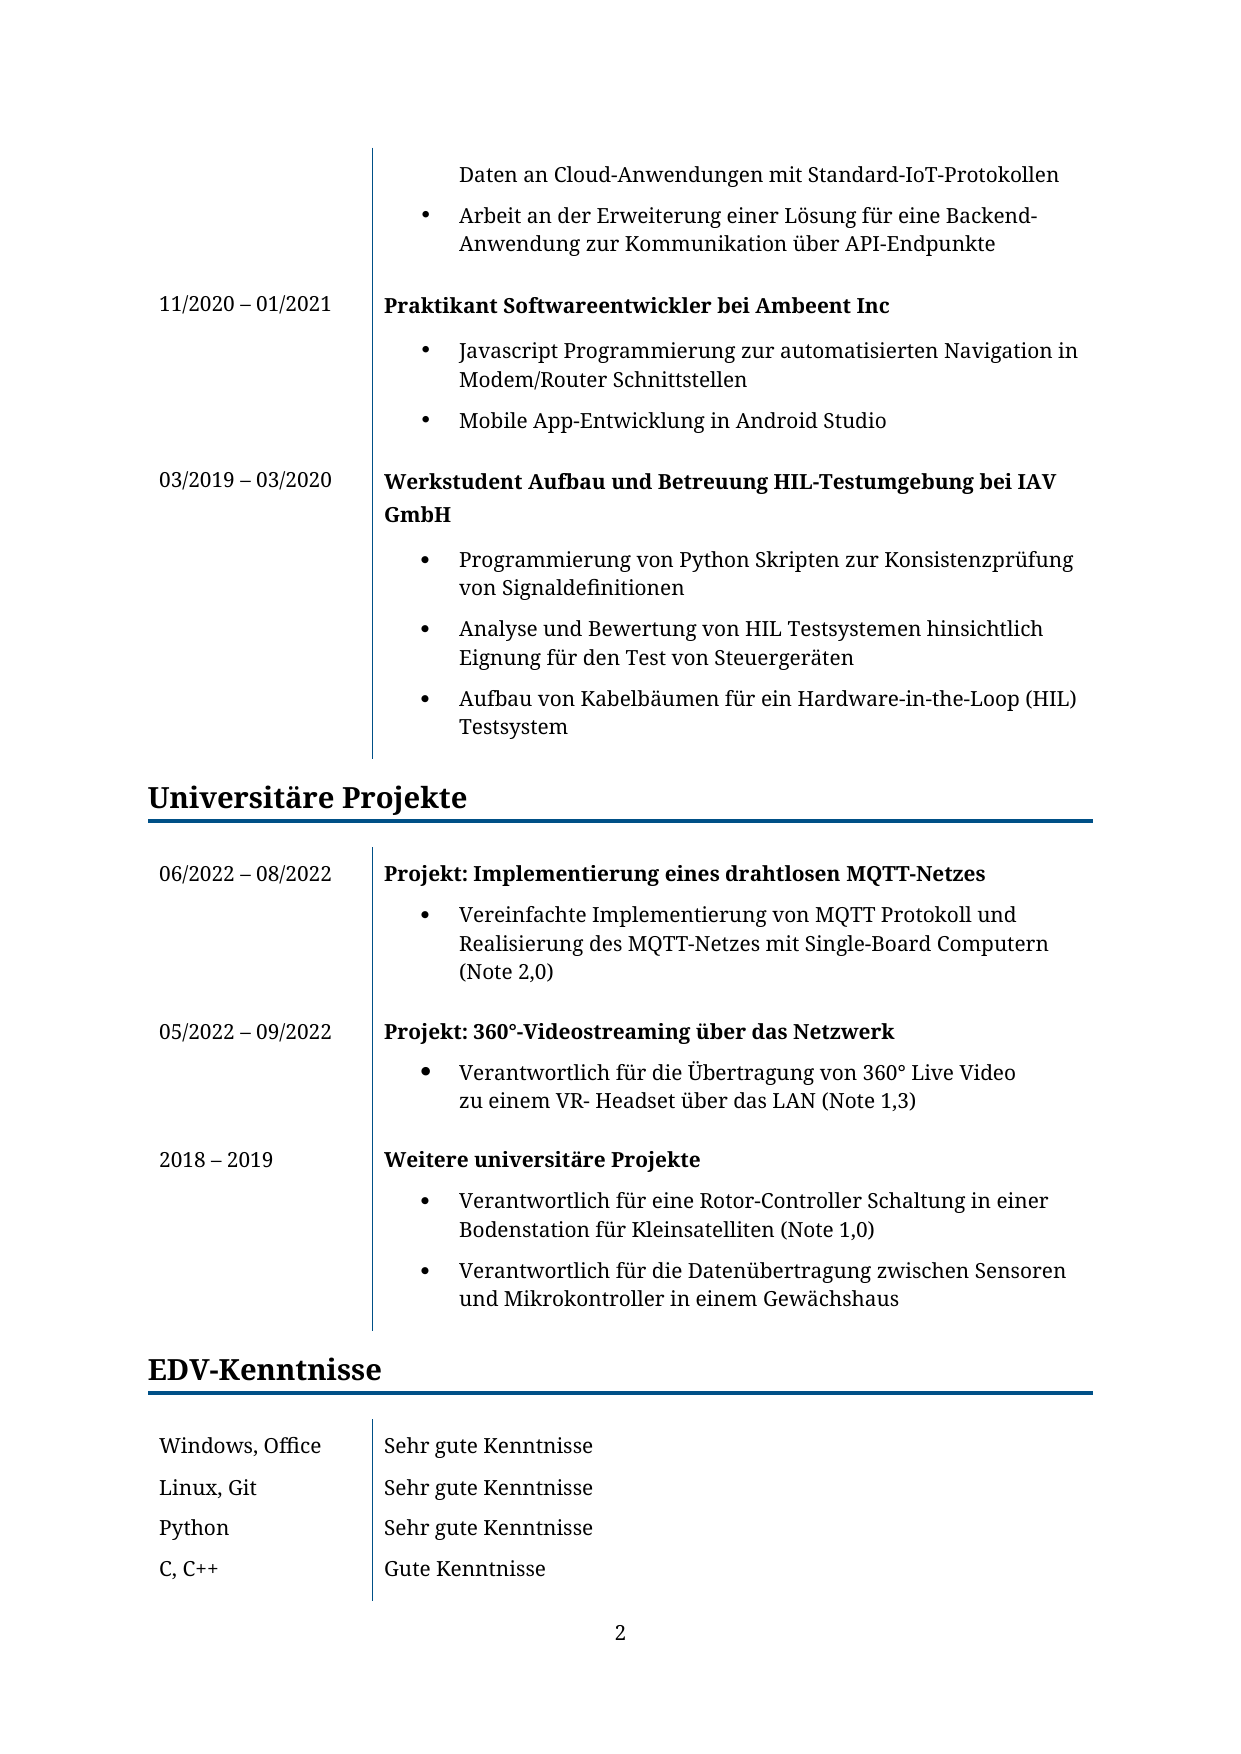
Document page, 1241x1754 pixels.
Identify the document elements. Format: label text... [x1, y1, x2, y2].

table_cell 11/2020 – 01/2021 [148, 276, 372, 453]
table_header 06/2022 – 08/2022 [148, 847, 372, 1004]
subtitle Universitäre Projekte [148, 777, 1093, 819]
table_header [148, 148, 372, 276]
table_cell Werkstudent Aufbau und Betreuung HIL-Testumgebung bei IAV GmbH Programmierung von Python Skripten zur Konsistenzprüfung von Signaldefinitionen Analyse und Bewertung von HIL Testsystemen hinsichtlich Eignung für den Test von Steuergeräten Aufbau von Kabelbäumen für ein Hardware-in-the-Loop (HIL) Testsystem [373, 453, 1092, 759]
table_header Windows, Office Linux, Git Python C, C++ [148, 1419, 372, 1601]
table_cell 2018 – 2019 [148, 1133, 372, 1331]
table_header Sehr gute Kenntnisse Sehr gute Kenntnisse Sehr gute Kenntnisse Gute Kenntnisse [373, 1419, 1092, 1601]
table_cell Projekt: 360°-Videostreaming über das Netzwerk Verantwortlich für die Übertragung von 360° Live Video zu einem VR- Headset über das LAN (Note 1,3) [373, 1004, 1092, 1133]
table_cell Praktikant Softwareentwickler bei Ambeent Inc Javascript Programmierung zur automatisierten Navigation in Modem/Router Schnittstellen Mobile App-Entwicklung in Android Studio [373, 276, 1092, 453]
table_cell Weitere universitäre Projekte Verantwortlich für eine Rotor-Controller Schaltung in einer Bodenstation für Kleinsatelliten (Note 1,0) Verantwortlich für die Datenübertragung zwischen Sensoren und Mikrokontroller in einem Gewächshaus [373, 1133, 1092, 1331]
subtitle EDV-Kenntnisse [148, 1349, 1093, 1391]
table_cell 03/2019 – 03/2020 [148, 453, 372, 759]
table_cell 05/2022 – 09/2022 [148, 1004, 372, 1133]
table_header Projekt: Implementierung eines drahtlosen MQTT-Netzes Vereinfachte Implementierung von MQTT Protokoll und Realisierung des MQTT-Netzes mit Single-Board Computern (Note 2,0) [373, 847, 1092, 1004]
table_header Daten an Cloud-Anwendungen mit Standard-IoT-Protokollen Arbeit an der Erweiterung einer Lösung für eine Backend-Anwendung zur Kommunikation über API-Endpunkte [373, 148, 1092, 276]
